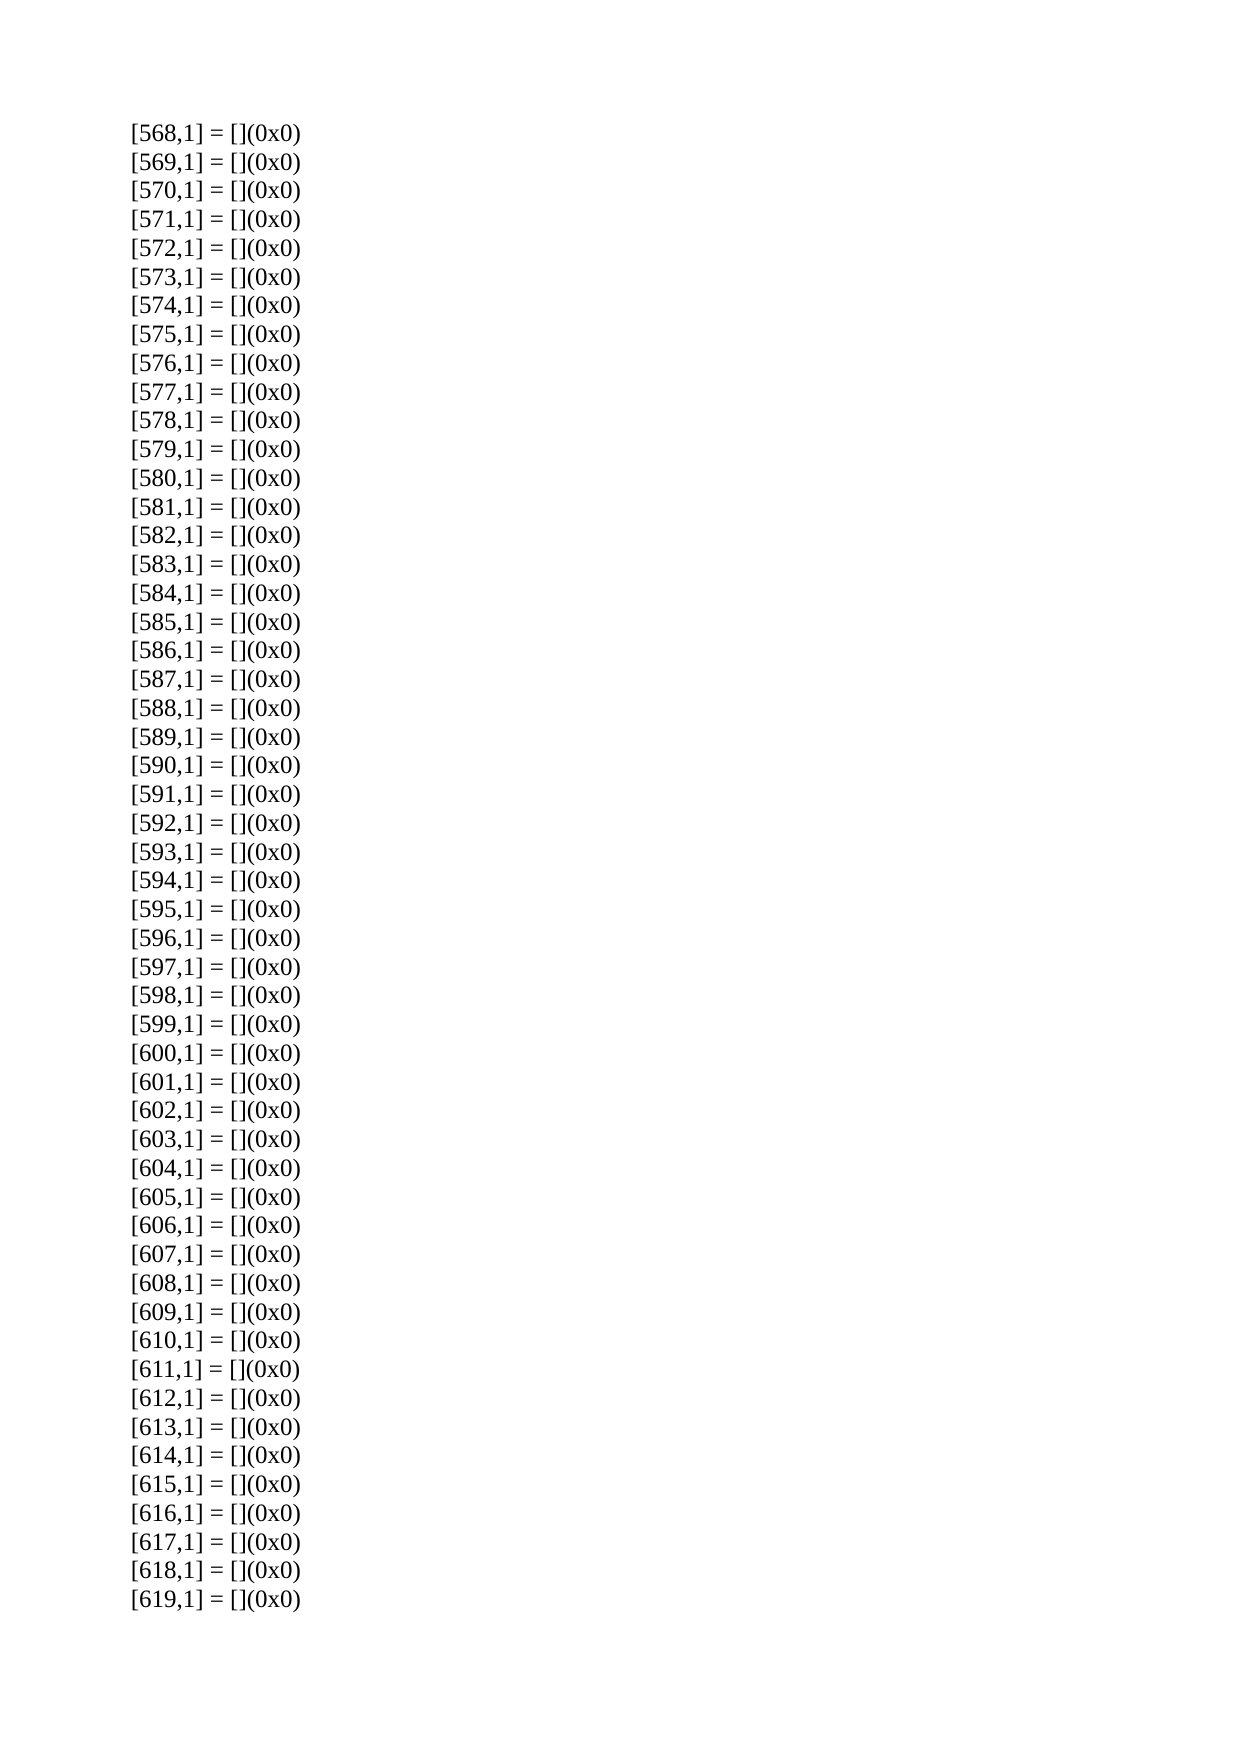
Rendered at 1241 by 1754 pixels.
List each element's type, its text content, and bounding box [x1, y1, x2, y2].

text [607,1] = [](0x0) [118, 1239, 1122, 1268]
text [581,1] = [](0x0) [118, 492, 1122, 521]
text [582,1] = [](0x0) [118, 521, 1122, 549]
text [576,1] = [](0x0) [118, 348, 1122, 377]
text [591,1] = [](0x0) [118, 779, 1122, 808]
text [599,1] = [](0x0) [118, 1009, 1122, 1038]
text [606,1] = [](0x0) [118, 1211, 1122, 1239]
text [584,1] = [](0x0) [118, 578, 1122, 607]
text [568,1] = [](0x0) [118, 118, 1122, 147]
text [574,1] = [](0x0) [118, 291, 1122, 319]
text [573,1] = [](0x0) [118, 262, 1122, 291]
text [615,1] = [](0x0) [118, 1469, 1122, 1498]
text [614,1] = [](0x0) [118, 1441, 1122, 1469]
text [596,1] = [](0x0) [118, 923, 1122, 952]
text [602,1] = [](0x0) [118, 1096, 1122, 1124]
text [571,1] = [](0x0) [118, 204, 1122, 233]
text [616,1] = [](0x0) [118, 1498, 1122, 1527]
text [588,1] = [](0x0) [118, 693, 1122, 722]
text [578,1] = [](0x0) [118, 406, 1122, 434]
text [569,1] = [](0x0) [118, 147, 1122, 176]
text [587,1] = [](0x0) [118, 664, 1122, 693]
text [611,1] = [](0x0) [118, 1354, 1122, 1383]
text [580,1] = [](0x0) [118, 463, 1122, 492]
text [601,1] = [](0x0) [118, 1067, 1122, 1096]
text [583,1] = [](0x0) [118, 549, 1122, 578]
text [610,1] = [](0x0) [118, 1326, 1122, 1354]
text [618,1] = [](0x0) [118, 1556, 1122, 1584]
text [597,1] = [](0x0) [118, 952, 1122, 981]
text [572,1] = [](0x0) [118, 233, 1122, 262]
text [619,1] = [](0x0) [118, 1584, 1122, 1613]
text [585,1] = [](0x0) [118, 607, 1122, 636]
text [586,1] = [](0x0) [118, 636, 1122, 664]
text [609,1] = [](0x0) [118, 1297, 1122, 1326]
text [603,1] = [](0x0) [118, 1124, 1122, 1153]
text [598,1] = [](0x0) [118, 981, 1122, 1009]
text [594,1] = [](0x0) [118, 866, 1122, 894]
text [593,1] = [](0x0) [118, 837, 1122, 866]
text [617,1] = [](0x0) [118, 1527, 1122, 1556]
text [589,1] = [](0x0) [118, 722, 1122, 751]
text [577,1] = [](0x0) [118, 377, 1122, 406]
text [575,1] = [](0x0) [118, 319, 1122, 348]
text [608,1] = [](0x0) [118, 1268, 1122, 1297]
text [612,1] = [](0x0) [118, 1383, 1122, 1412]
text [595,1] = [](0x0) [118, 894, 1122, 923]
text [600,1] = [](0x0) [118, 1038, 1122, 1067]
text [590,1] = [](0x0) [118, 751, 1122, 779]
text [613,1] = [](0x0) [118, 1412, 1122, 1441]
text [570,1] = [](0x0) [118, 176, 1122, 204]
text [579,1] = [](0x0) [118, 434, 1122, 463]
text [592,1] = [](0x0) [118, 808, 1122, 837]
text [605,1] = [](0x0) [118, 1182, 1122, 1211]
text [604,1] = [](0x0) [118, 1153, 1122, 1182]
